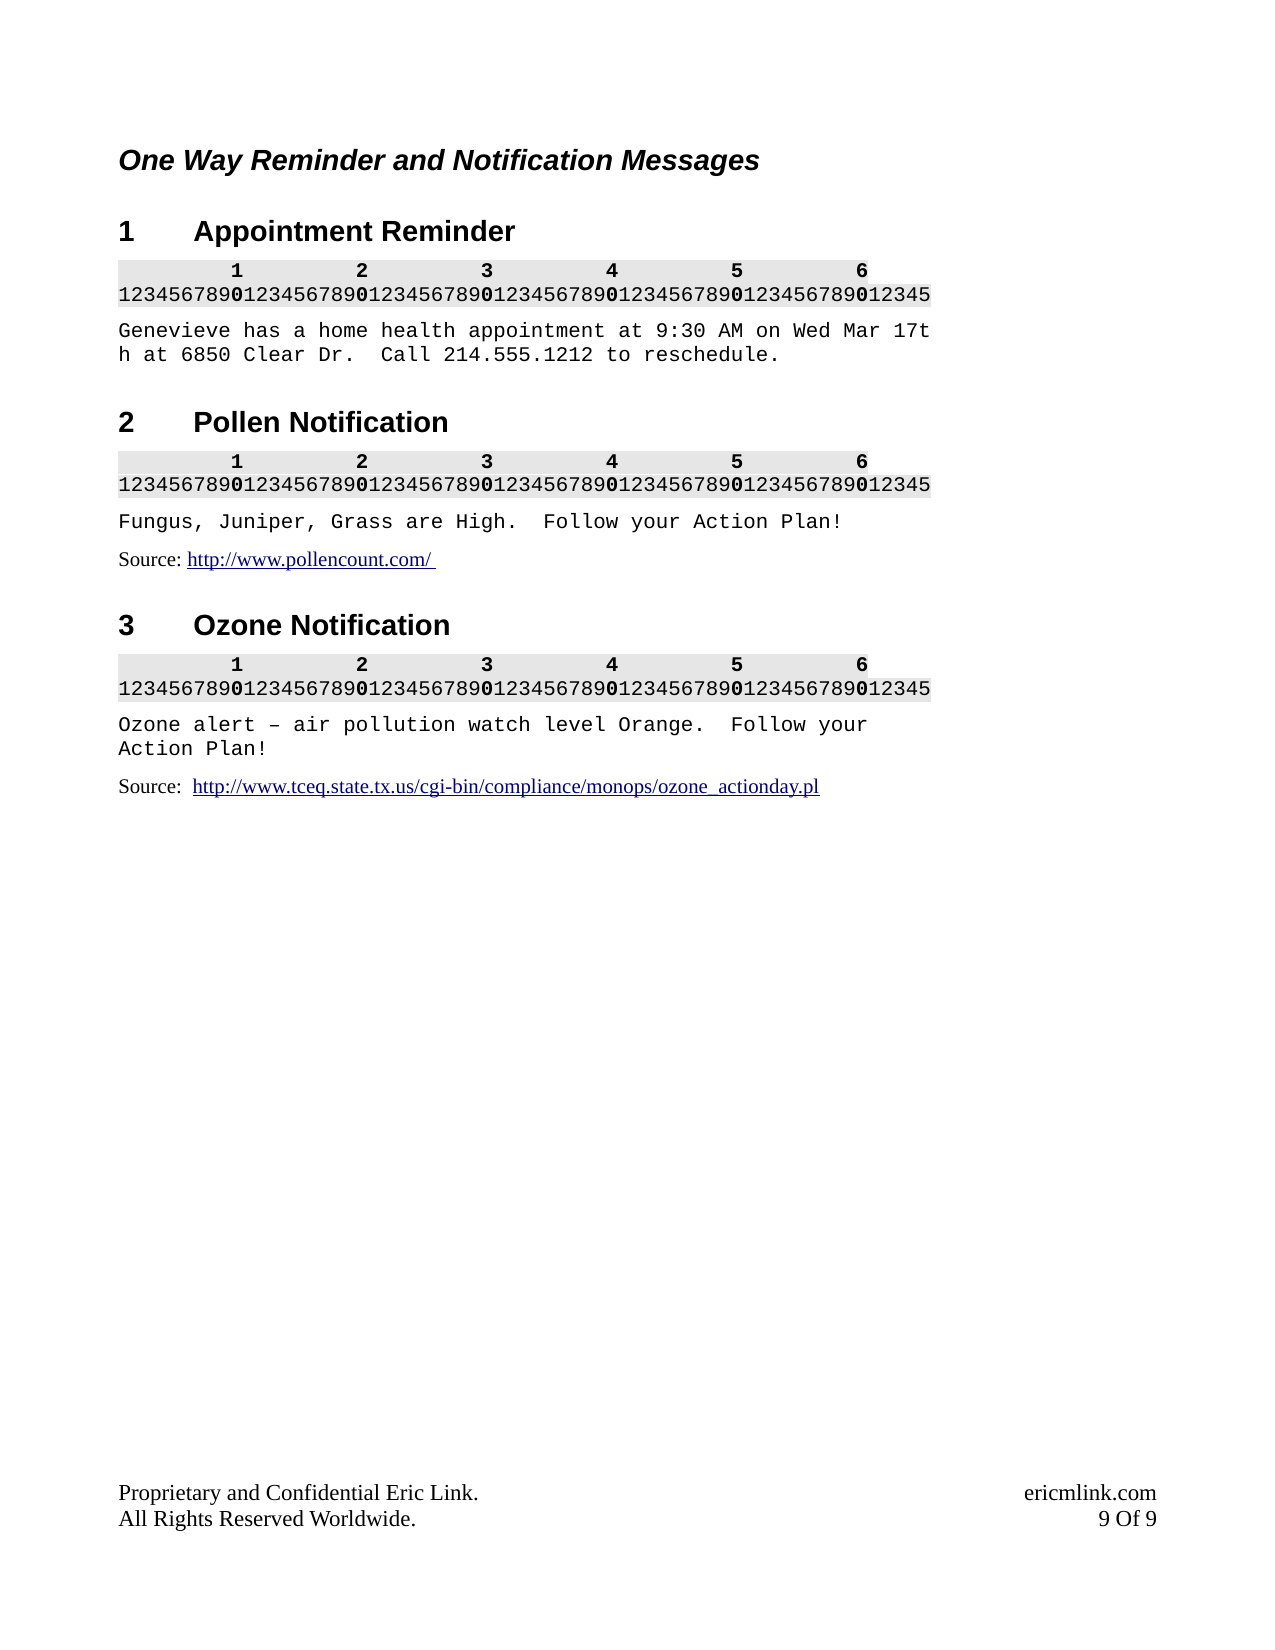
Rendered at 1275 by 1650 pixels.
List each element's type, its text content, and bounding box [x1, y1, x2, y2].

text Ozone alert – air pollution watch level Orange. Follow your Action Plan! [118, 714, 931, 761]
subtitle Ozone Notification [118, 608, 1157, 642]
text Source: http://www.tceq.state.tx.us/cgi-bin/compliance/monops/ozone_actionday.pl [118, 774, 1158, 798]
subtitle Appointment Reminder [118, 214, 1157, 248]
text 1 2 3 4 5 6 12345678901234567890123456789012345678901234567890123456789012345 [118, 654, 931, 702]
text 1 2 3 4 5 6 12345678901234567890123456789012345678901234567890123456789012345 [118, 451, 931, 498]
text Source: http://www.pollencount.com/ [118, 547, 1158, 571]
text 1 2 3 4 5 6 12345678901234567890123456789012345678901234567890123456789012345 [118, 260, 931, 307]
subtitle Pollen Notification [118, 405, 1157, 438]
text Genevieve has a home health appointment at 9:30 AM on Wed Mar 17t h at 6850 Clear Dr. Call 214.555.1212 to reschedule. [118, 320, 931, 367]
text Fungus, Juniper, Grass are High. Follow your Action Plan! [118, 511, 931, 534]
subtitle One Way Reminder and Notification Messages [118, 143, 1157, 177]
